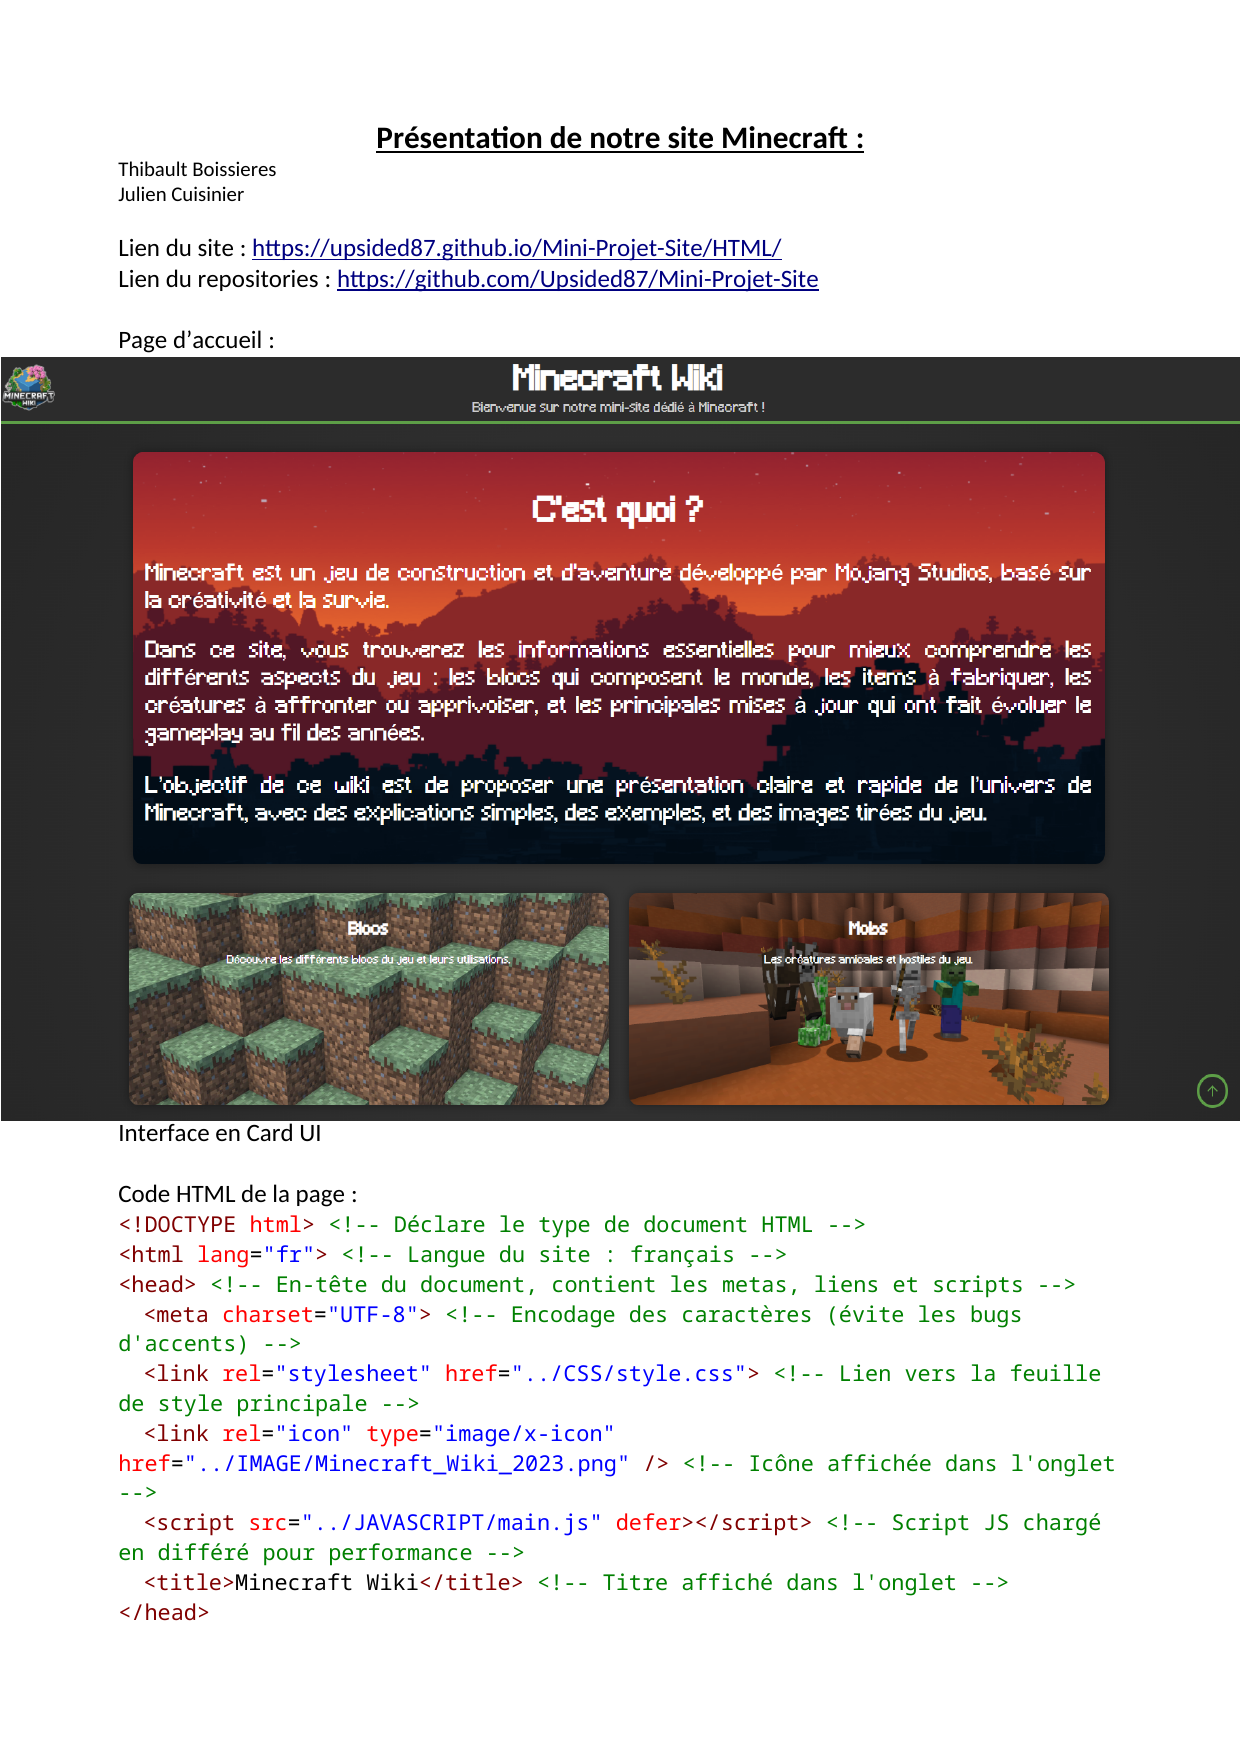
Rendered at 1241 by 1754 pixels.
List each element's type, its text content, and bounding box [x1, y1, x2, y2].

text <meta charset="UTF-8"> <!-- Encodage des caractères (évite les bugs d'accents) --> [118, 1298, 1122, 1358]
text Code HTML de la page : [118, 1179, 1122, 1209]
text <html lang="fr"> <!-- Langue du site : français --> [118, 1239, 1122, 1269]
text <link rel="stylesheet" href="../CSS/style.css"> <!-- Lien vers la feuille de style principale --> [118, 1358, 1122, 1418]
text Interface en Card UI [118, 1121, 1122, 1179]
text Lien du repositories : https://github.com/Upsided87/Mini-Projet-Site [118, 263, 1122, 293]
text </head> [118, 1596, 1122, 1626]
text <title>Minecraft Wiki</title> <!-- Titre affiché dans l'onglet --> [118, 1567, 1122, 1596]
text <link rel="icon" type="image/x-icon" href="../IMAGE/Minecraft_Wiki_2023.png" /> <!-- Icône affichée dans l'onglet --> [118, 1418, 1122, 1507]
text Thibault Boissieres [118, 156, 1122, 182]
text Julien Cuisinier [118, 182, 1122, 207]
text <!DOCTYPE html> <!-- Déclare le type de document HTML --> [118, 1209, 1122, 1239]
text Présentation de notre site Minecraft : [118, 118, 1122, 156]
text Page d’accueil : [118, 324, 1122, 354]
text <script src="../JAVASCRIPT/main.js" defer></script> <!-- Script JS chargé en différé pour performance --> [118, 1507, 1122, 1567]
text <head> <!-- En-tête du document, contient les metas, liens et scripts --> [118, 1269, 1122, 1298]
picture [1, 357, 1240, 1121]
text Lien du site : https://upsided87.github.io/Mini-Projet-Site/HTML/ [118, 232, 1122, 263]
